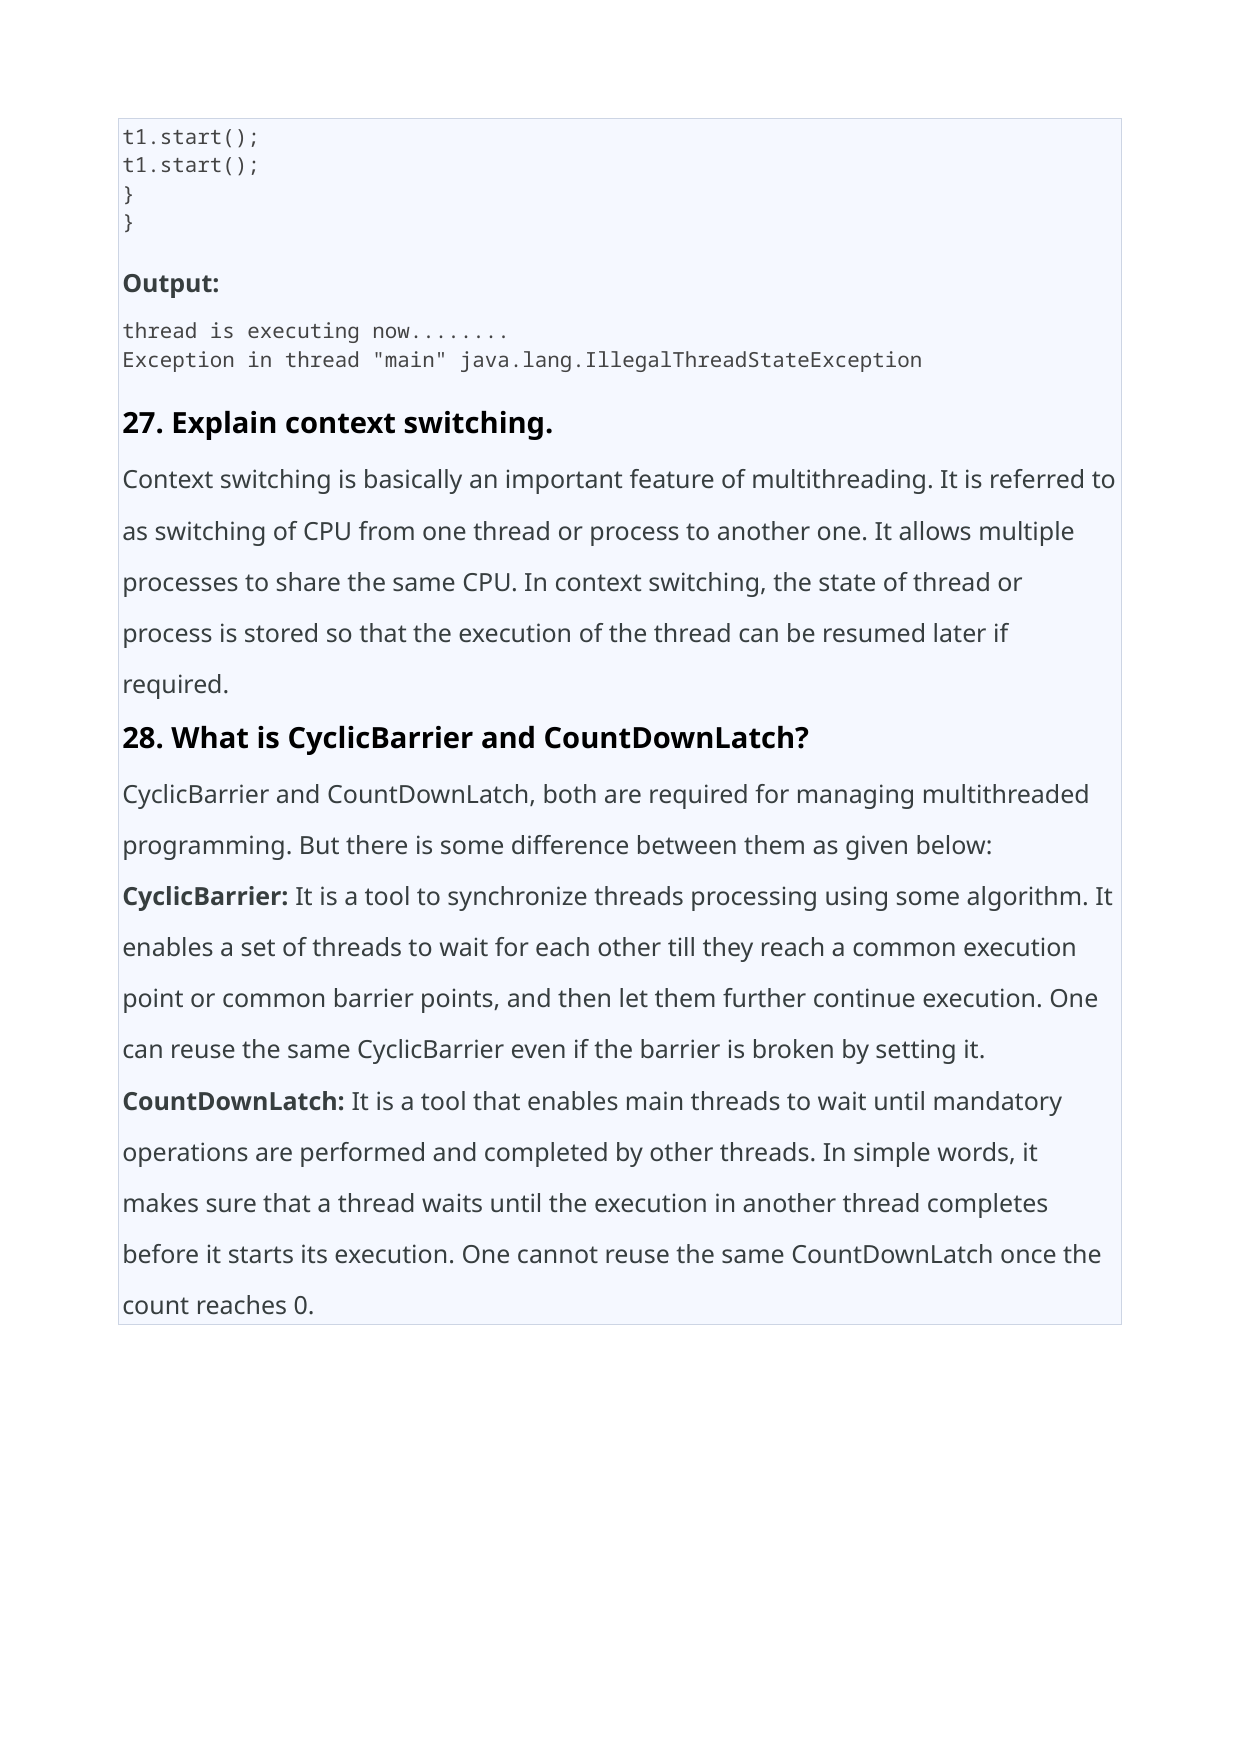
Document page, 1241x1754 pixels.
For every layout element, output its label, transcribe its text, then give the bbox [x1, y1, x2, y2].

text } [119, 175, 1121, 203]
text t1.start(); [119, 147, 1121, 175]
text Context switching is basically an important feature of multithreading. It is referred to as switching of CPU from one thread or process to another one. It allows multiple processes to share the same CPU. In context switching, the state of thread or process is stored so that the execution of the thread can be resumed later if required. [119, 458, 1121, 700]
text CountDownLatch: It is a tool that enables main threads to wait until mandatory operations are performed and completed by other threads. In simple words, it makes sure that a thread waits until the execution in another thread completes before it starts its execution. One cannot reuse the same CountDownLatch once the count reaches 0. [119, 1079, 1121, 1324]
text Exception in thread "main" java.lang.IllegalThreadStateException [119, 341, 1121, 373]
text } [119, 203, 1121, 236]
text t1.start(); [119, 119, 1121, 147]
text Output: [119, 261, 1121, 299]
text CyclicBarrier and CountDownLatch, both are required for managing multithreaded programming. But there is some difference between them as given below: [119, 773, 1121, 862]
subtitle 28. What is CyclicBarrier and CountDownLatch? [119, 713, 1121, 757]
subtitle 27. Explain context switching. [119, 399, 1121, 442]
text thread is executing now........ [119, 312, 1121, 341]
text CyclicBarrier: It is a tool to synchronize threads processing using some algorithm. It enables a set of threads to wait for each other till they reach a common execution point or common barrier points, and then let them further continue execution. One can reuse the same CyclicBarrier even if the barrier is broken by setting it. [119, 875, 1121, 1066]
